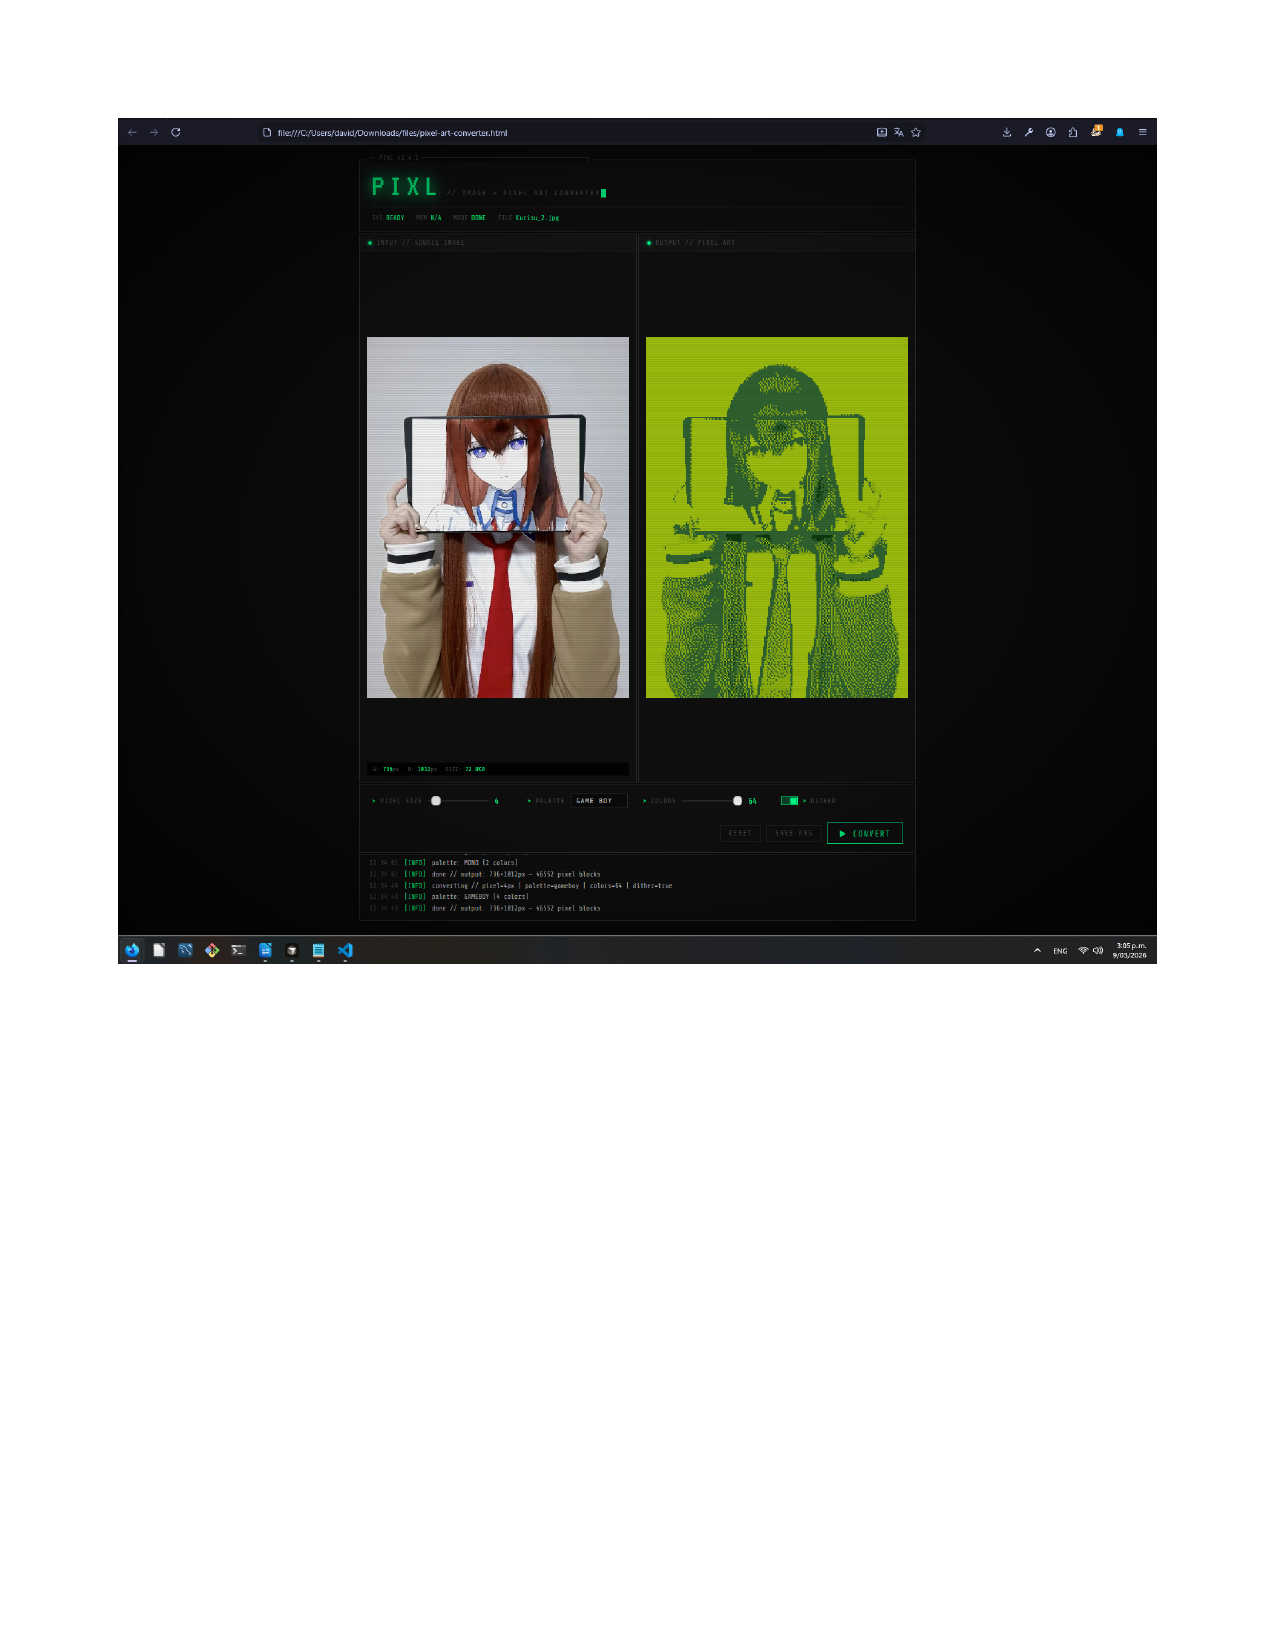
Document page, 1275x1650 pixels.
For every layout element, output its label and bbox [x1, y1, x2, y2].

picture [118, 118, 1157, 964]
